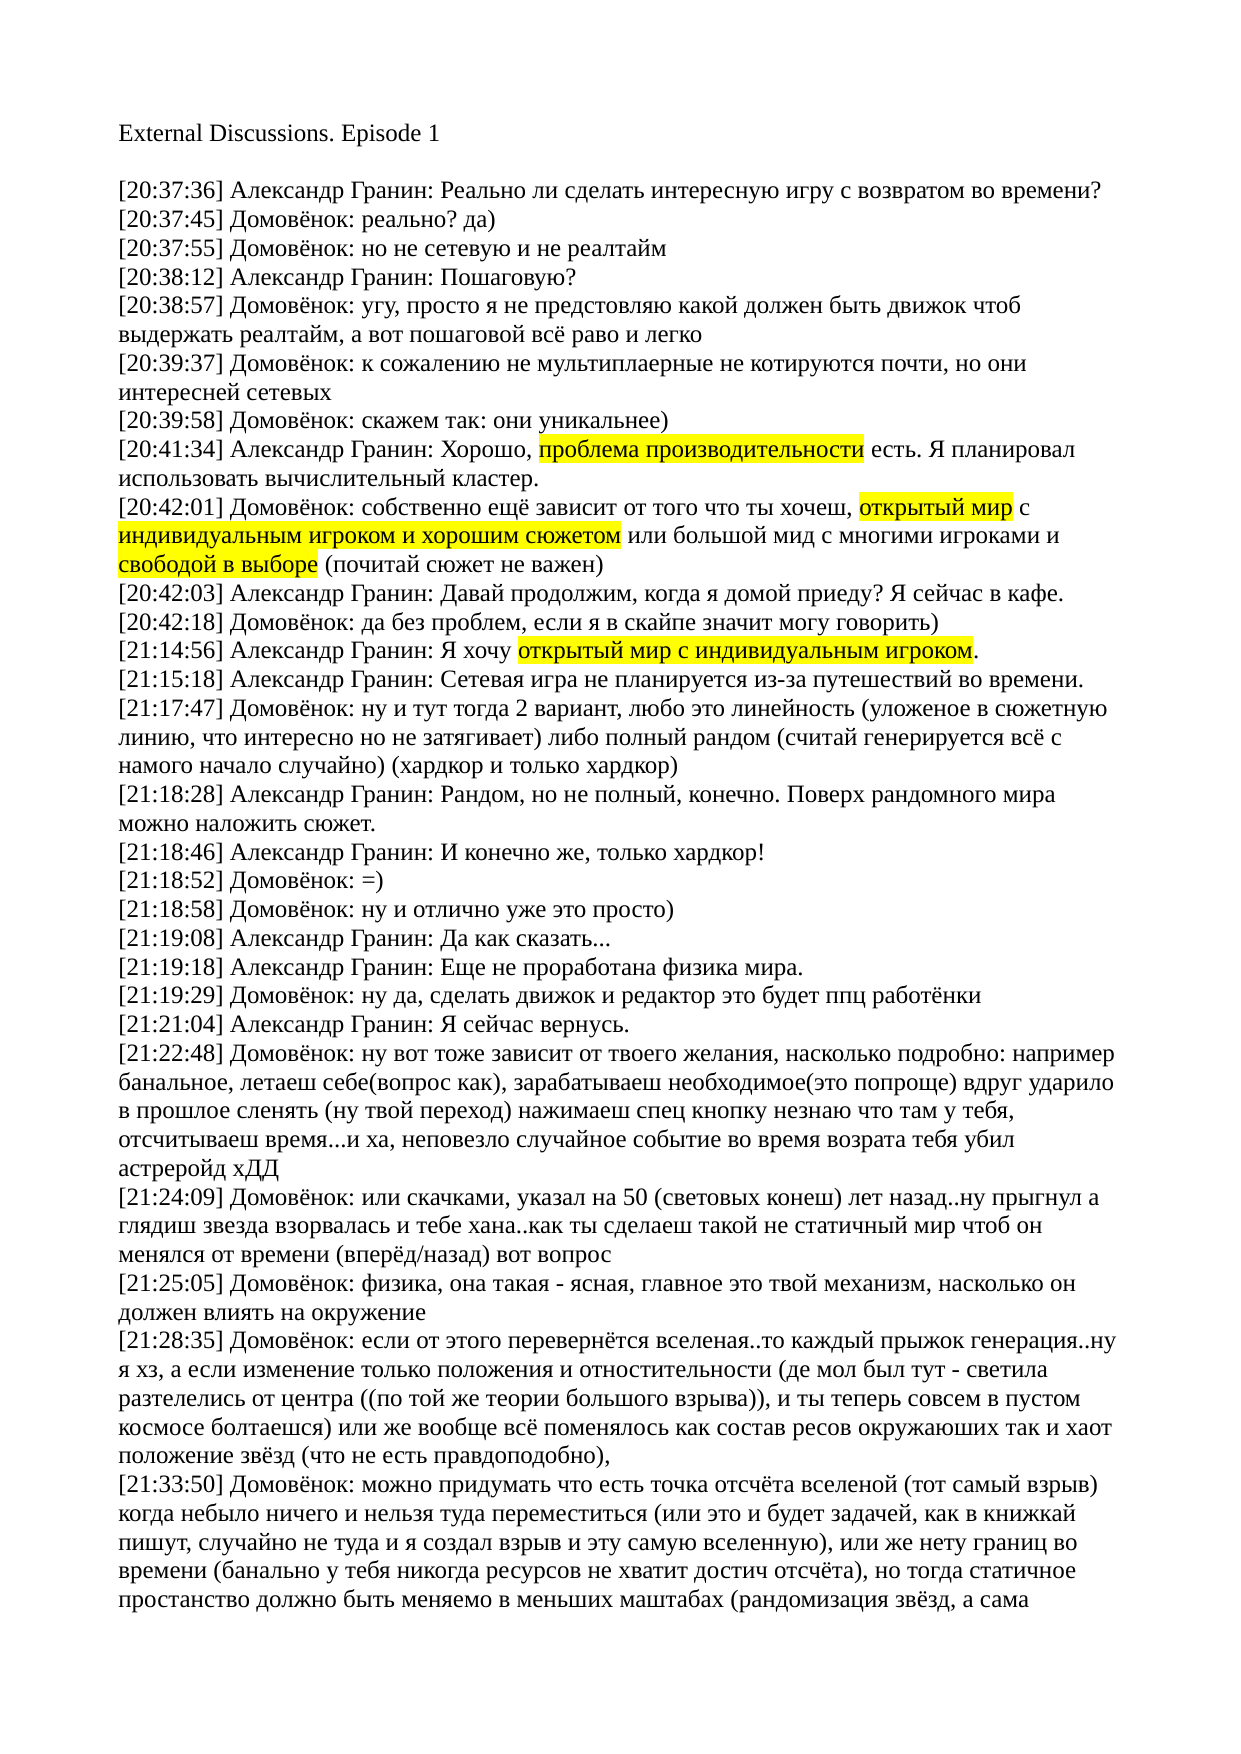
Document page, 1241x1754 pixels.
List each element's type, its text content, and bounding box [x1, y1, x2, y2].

text [21:14:56] Александр Гранин: Я хочу открытый мир с индивидуальным игроком. [118, 636, 1122, 664]
text [20:37:55] Домовёнок: но не сетевую и не реалтайм [118, 233, 1122, 262]
text [20:37:45] Домовёнок: реально? да) [118, 204, 1122, 233]
text [21:21:04] Александр Гранин: Я сейчас вернусь. [118, 1009, 1122, 1038]
text [20:42:18] Домовёнок: да без проблем, если я в скайпе значит могу говорить) [118, 607, 1122, 636]
text [21:25:05] Домовёнок: физика, она такая - ясная, главное это твой механизм, насколько он должен влиять на окружение [118, 1268, 1122, 1326]
text [21:24:09] Домовёнок: или скачками, указал на 50 (световых конеш) лет назад..ну прыгнул а глядиш звезда взорвалась и тебе хана..как ты сделаеш такой не статичный мир чтоб он менялся от времени (вперёд/назад) вот вопрос [118, 1182, 1122, 1268]
text [21:18:28] Александр Гранин: Рандом, но не полный, конечно. Поверх рандомного мира можно наложить сюжет. [118, 779, 1122, 837]
text [21:22:48] Домовёнок: ну вот тоже зависит от твоего желания, насколько подробно: например банальное, летаеш себе(вопрос как), зарабатываеш необходимое(это попроще) вдруг ударило в прошлое сленять (ну твой переход) нажимаеш спец кнопку незнаю что там у тебя, отсчитываеш время...и ха, неповезло случайное событие во время возрата тебя убил астреройд хДД [118, 1038, 1122, 1182]
text [21:18:46] Александр Гранин: И конечно же, только хардкор! [118, 837, 1122, 866]
text [20:41:34] Александр Гранин: Хорошо, проблема производительности есть. Я планировал использовать вычислительный кластер. [118, 434, 1122, 492]
text [21:33:50] Домовёнок: можно придумать что есть точка отсчёта вселеной (тот самый взрыв) когда небыло ничего и нельзя туда переместиться (или это и будет задачей, как в книжкай пишут, случайно не туда и я создал взрыв и эту самую вселенную), или же нету границ во времени (банально у тебя никогда ресурсов не хватит достич отсчёта), но тогда статичное простанство должно быть меняемо в меньших маштабах (рандомизация звёзд, а сама [118, 1469, 1122, 1613]
text [20:39:37] Домовёнок: к сожалению не мультиплаерные не котируются почти, но они интересней сетевых [118, 348, 1122, 406]
text [20:39:58] Домовёнок: скажем так: они уникальнее) [118, 406, 1122, 434]
text [20:38:57] Домовёнок: угу, просто я не предстовляю какой должен быть движок чтоб выдержать реалтайм, а вот пошаговой всё раво и легко [118, 291, 1122, 348]
text External Discussions. Episode 1 [118, 118, 1122, 147]
text [21:15:18] Александр Гранин: Сетевая игра не планируется из-за путешествий во времени. [118, 664, 1122, 693]
text [21:18:58] Домовёнок: ну и отлично уже это просто) [118, 894, 1122, 923]
text [20:37:36] Александр Гранин: Реально ли сделать интересную игру с возвратом во времени? [118, 176, 1122, 204]
text [20:42:01] Домовёнок: собственно ещё зависит от того что ты хочеш, открытый мир с индивидуальным игроком и хорошим сюжетом или большой мид с многими игроками и свободой в выборе (почитай сюжет не важен) [118, 492, 1122, 578]
text [21:17:47] Домовёнок: ну и тут тогда 2 вариант, любо это линейность (уложеное в сюжетную линию, что интересно но не затягивает) либо полный рандом (считай генерируется всё с намого начало случайно) (хардкор и только хардкор) [118, 693, 1122, 779]
text [21:19:08] Александр Гранин: Да как сказать... [118, 923, 1122, 952]
text [21:19:29] Домовёнок: ну да, сделать движок и редактор это будет ппц работёнки [118, 981, 1122, 1009]
text [21:28:35] Домовёнок: если от этого перевернётся вселеная..то каждый прыжок генерация..ну я хз, а если изменение только положения и отностительности (де мол был тут - светила разтелелись от центра ((по той же теории большого взрыва)), и ты теперь совсем в пустом космосе болтаешся) или же вообще всё поменялось как состав ресов окружаюших так и хаот положение звёзд (что не есть правдоподобно), [118, 1326, 1122, 1469]
text [20:38:12] Александр Гранин: Пошаговую? [118, 262, 1122, 291]
text [20:42:03] Александр Гранин: Давай продолжим, когда я домой приеду? Я сейчас в кафе. [118, 578, 1122, 607]
text [21:18:52] Домовёнок: =) [118, 866, 1122, 894]
text [21:19:18] Александр Гранин: Еще не проработана физика мира. [118, 952, 1122, 981]
